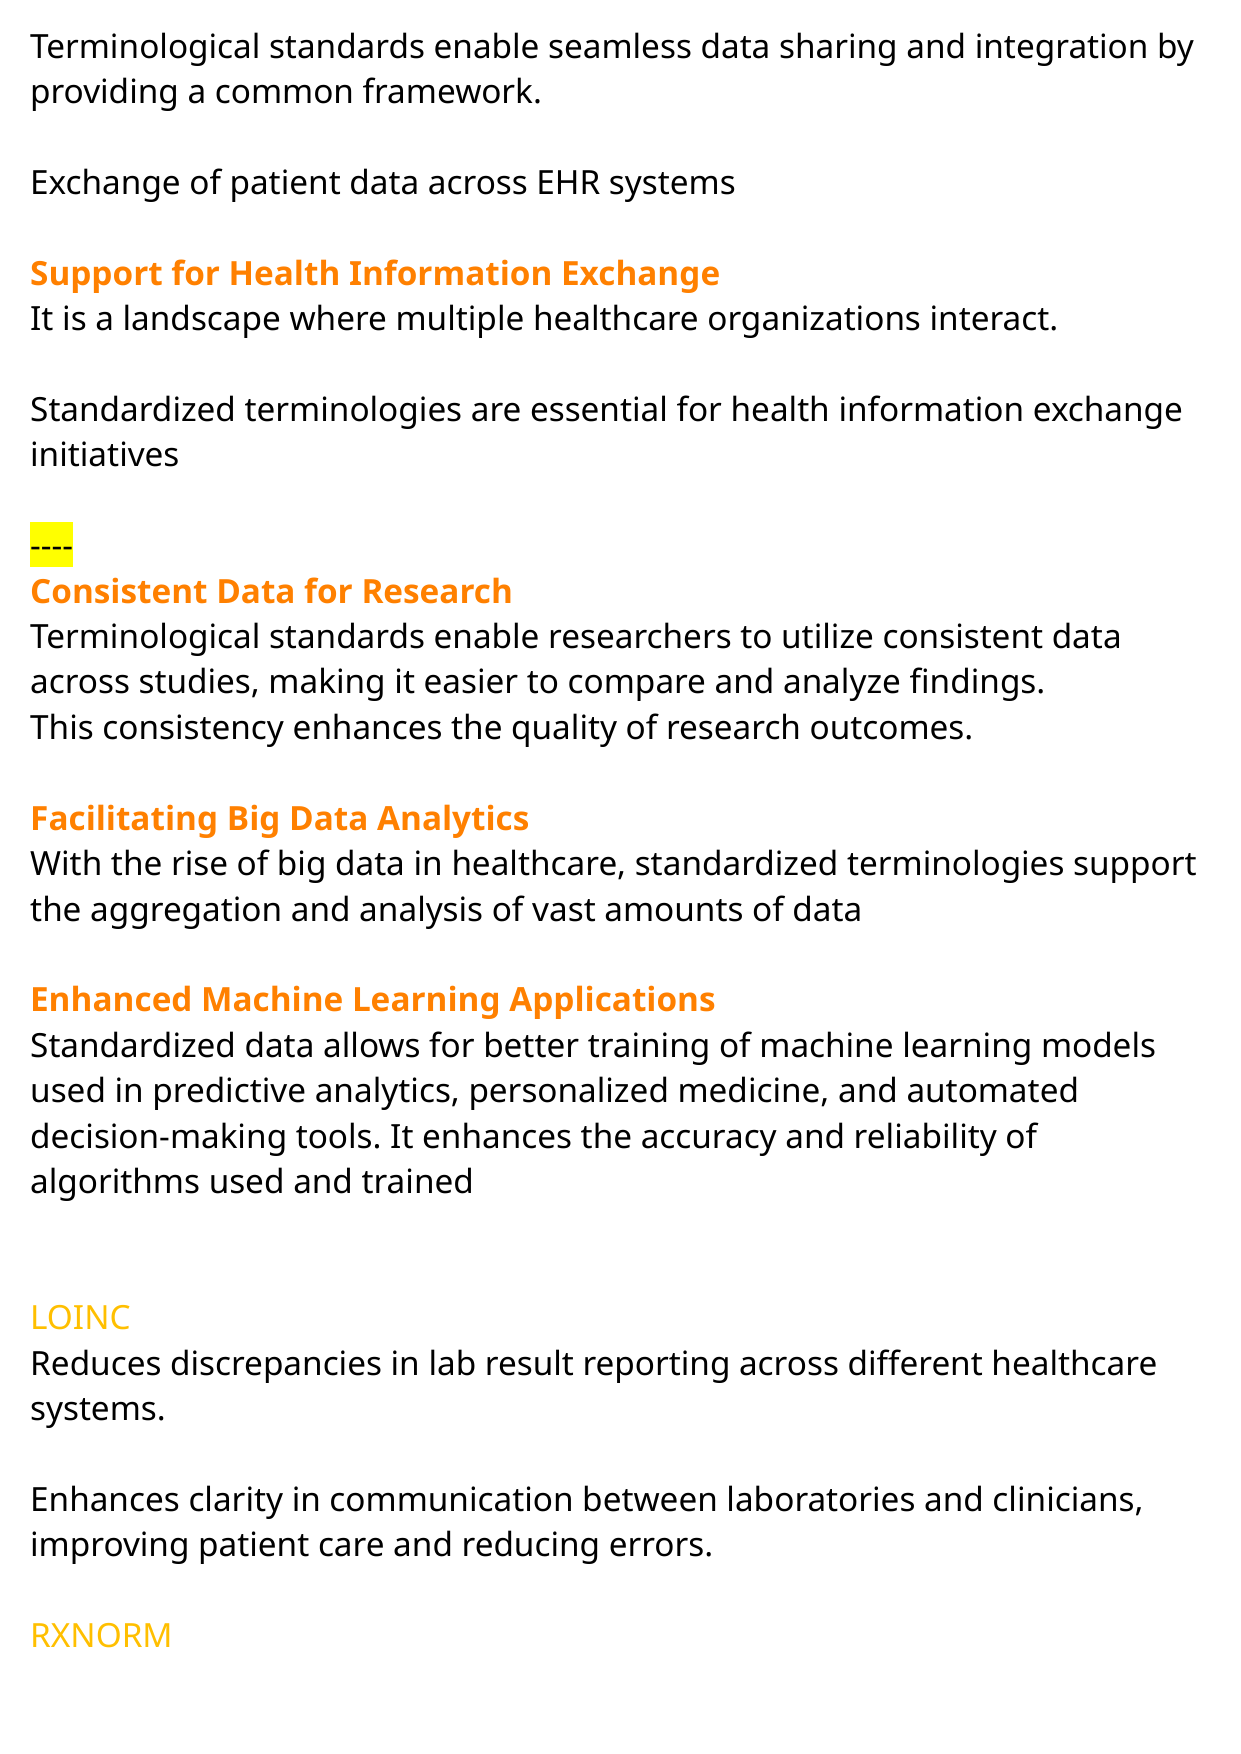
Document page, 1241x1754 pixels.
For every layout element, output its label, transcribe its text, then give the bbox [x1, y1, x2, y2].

subtitle It is a landscape where multiple healthcare organizations interact. [30, 295, 1211, 340]
subtitle Consistent Data for Research [30, 567, 1211, 613]
subtitle Enhanced Machine Learning Applications [30, 976, 1211, 1022]
subtitle Standardized data allows for better training of machine learning models used in predictive analytics, personalized medicine, and automated decision-making tools. It enhances the accuracy and reliability of algorithms used and trained [30, 1022, 1211, 1203]
subtitle LOINC [30, 1294, 1211, 1339]
subtitle Facilitating Big Data Analytics [30, 794, 1211, 840]
subtitle This consistency enhances the quality of research outcomes. [30, 704, 1211, 749]
subtitle Reduces discrepancies in lab result reporting across different healthcare systems. [30, 1339, 1211, 1430]
subtitle Exchange of patient data across EHR systems [30, 159, 1211, 204]
subtitle With the rise of big data in healthcare, standardized terminologies support the aggregation and analysis of vast amounts of data [30, 840, 1211, 931]
subtitle Standardized terminologies are essential for health information exchange initiatives [30, 386, 1211, 477]
subtitle Terminological standards enable researchers to utilize consistent data across studies, making it easier to compare and analyze findings. [30, 613, 1211, 704]
subtitle ---- [30, 522, 1211, 567]
subtitle Terminological standards enable seamless data sharing and integration by providing a common framework. [30, 22, 1211, 113]
subtitle Support for Health Information Exchange [30, 249, 1211, 295]
subtitle RXNORM [30, 1612, 1211, 1657]
subtitle Enhances clarity in communication between laboratories and clinicians, improving patient care and reducing errors. [30, 1430, 1211, 1567]
